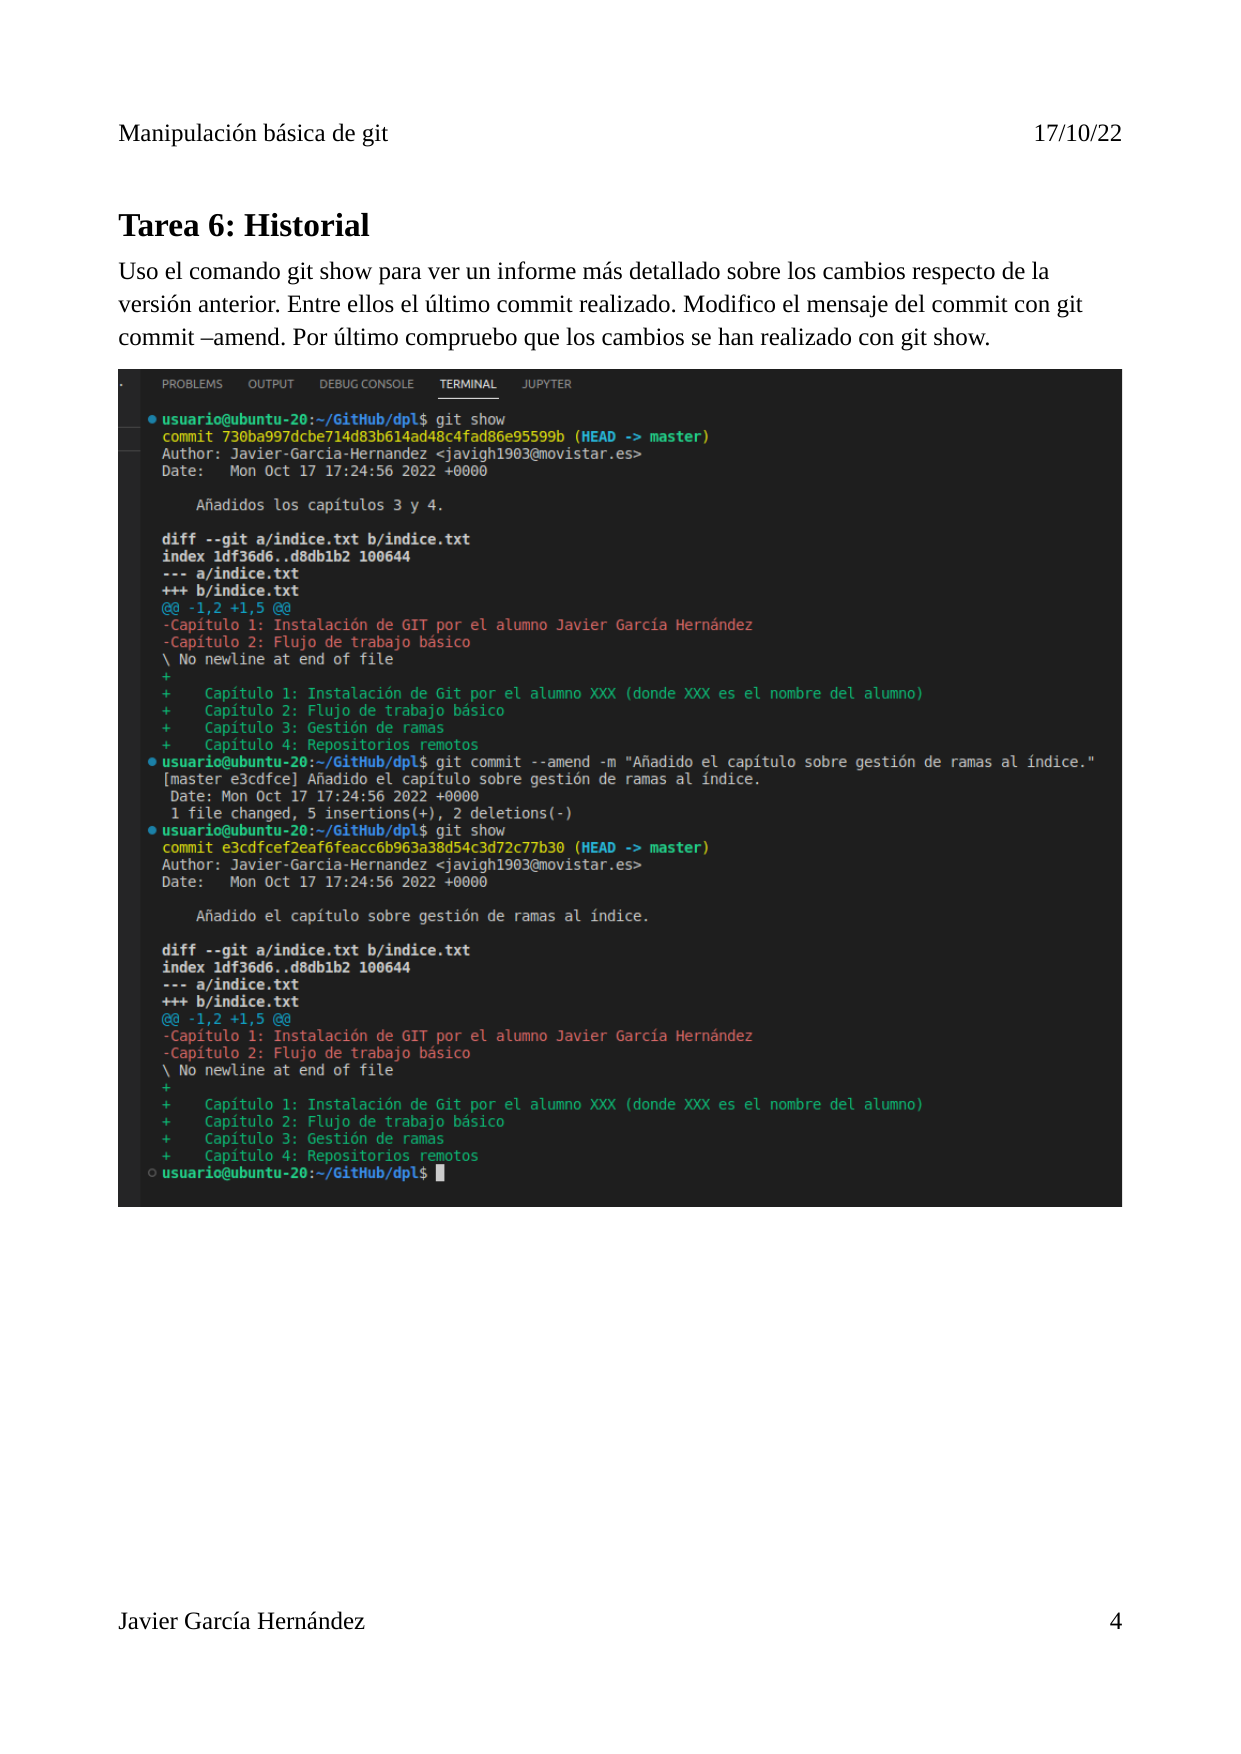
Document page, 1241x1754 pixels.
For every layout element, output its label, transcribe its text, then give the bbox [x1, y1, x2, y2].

subtitle Tarea 6: Historial [118, 205, 1122, 243]
picture [118, 369, 1123, 1207]
text Uso el comando git show para ver un informe más detallado sobre los cambios respecto de la versión anterior. Entre ellos el último commit realizado. Modifico el mensaje del commit con git commit –amend. Por último compruebo que los cambios se han realizado con git show. [118, 256, 1122, 351]
